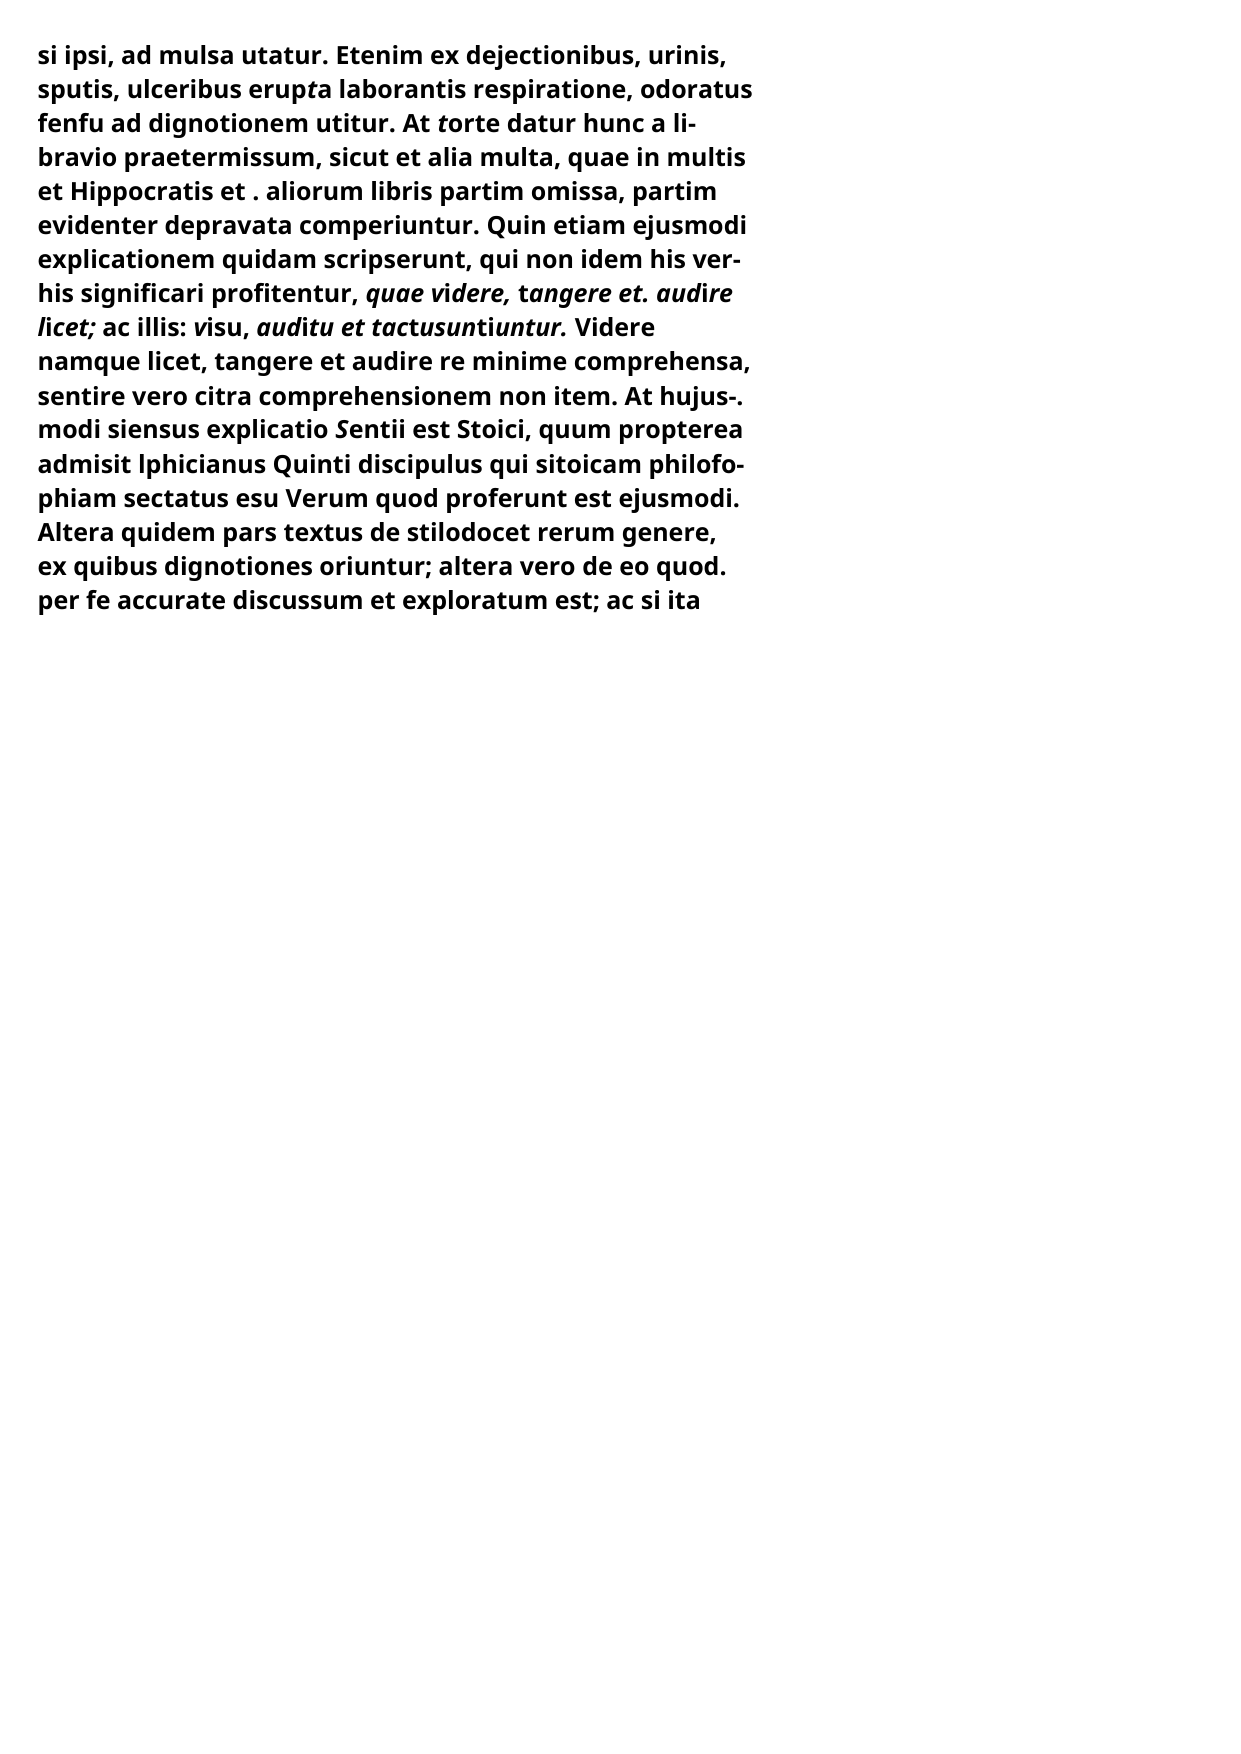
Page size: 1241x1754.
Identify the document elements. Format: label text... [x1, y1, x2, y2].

text si ipsi, ad mulsa utatur. Etenim ex dejectionibus, urinis, sputis, ulceribus erupta laborantis respiratione, odoratus fenfu ad dignotionem utitur. At torte datur hunc a li- bravio praetermissum, sicut et alia multa, quae in multis et Hippocratis et . aliorum libris partim omissa, partim evidenter depravata comperiuntur. Quin etiam ejusmodi explicationem quidam scripserunt, qui non idem his ver- his significari profitentur, quae videre, tangere et. audire licet; ac illis: visu, auditu et tactusuntiuntur. Videre namque licet, tangere et audire re minime comprehensa, sentire vero citra comprehensionem non item. At hujus-. modi siensus explicatio Sentii est Stoici, quum propterea admisit lphicianus Quinti discipulus qui sitoicam philofo- phiam sectatus esu Verum quod proferunt est ejusmodi. Altera quidem pars textus de stilodocet rerum genere, ex quibus dignotiones oriuntur; altera vero de eo quod. per fe accurate discussum et exploratum est; ac si ita [37, 37, 1203, 617]
